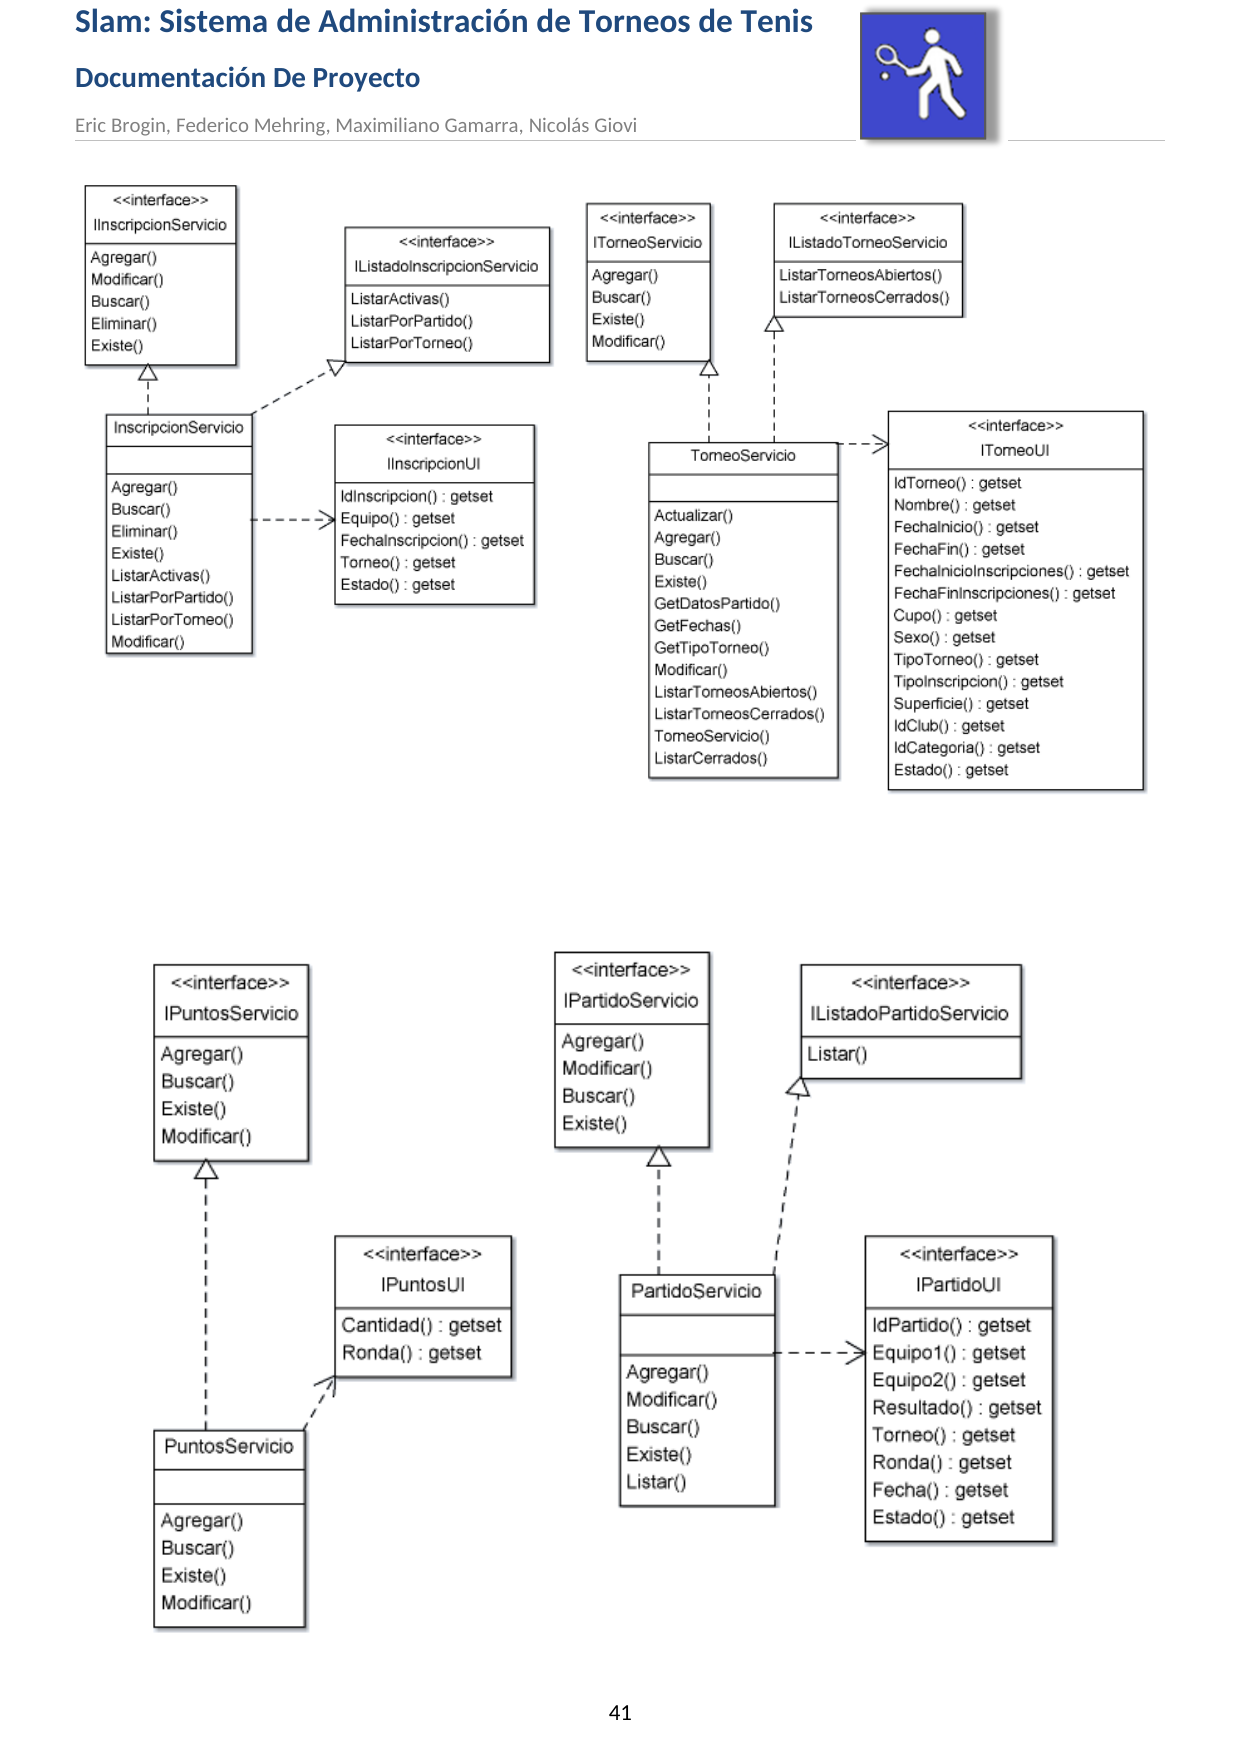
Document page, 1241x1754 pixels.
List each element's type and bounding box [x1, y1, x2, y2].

picture [858, 1, 1007, 151]
picture [138, 942, 1102, 1650]
picture [76, 169, 1164, 798]
